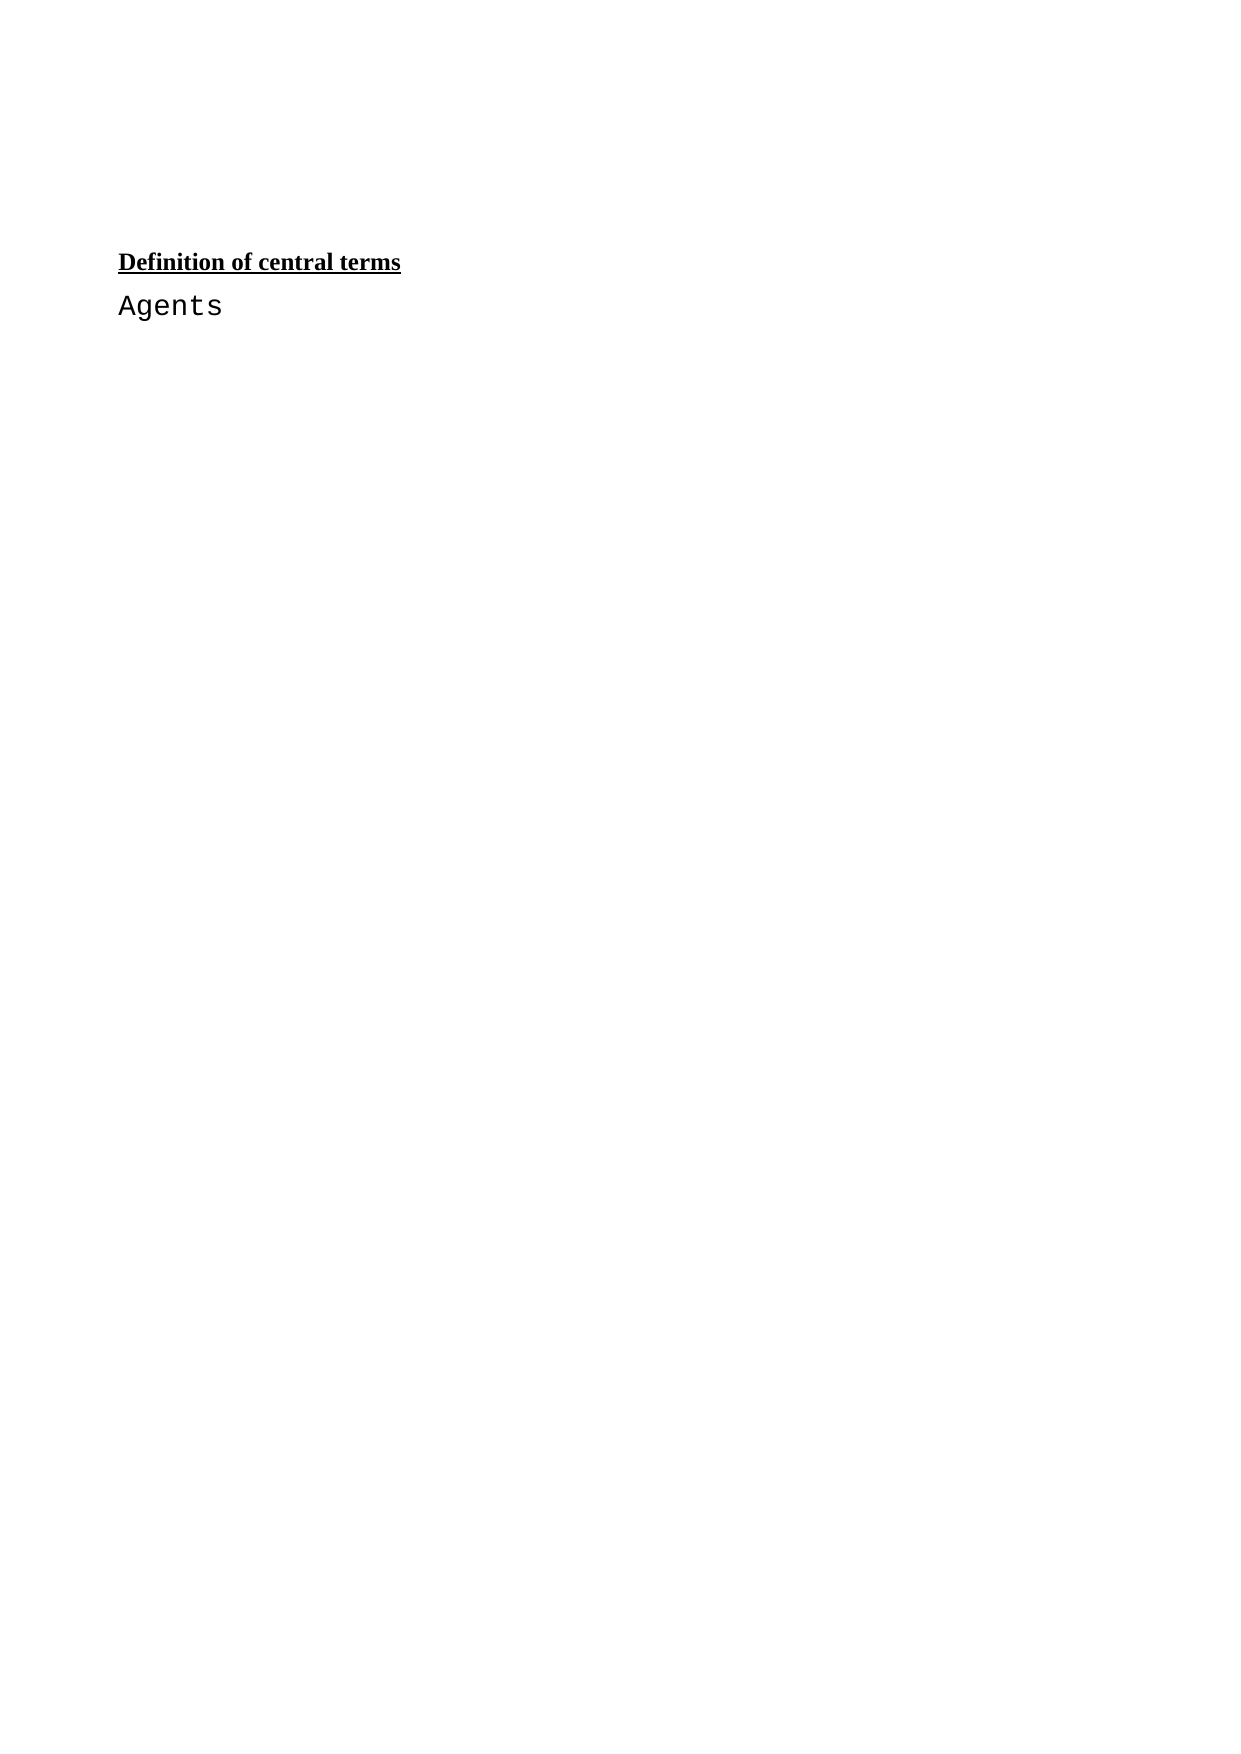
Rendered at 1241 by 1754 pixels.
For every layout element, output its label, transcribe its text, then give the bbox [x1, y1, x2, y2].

text Agents [118, 291, 1122, 324]
text Definition of central terms [118, 247, 1122, 276]
